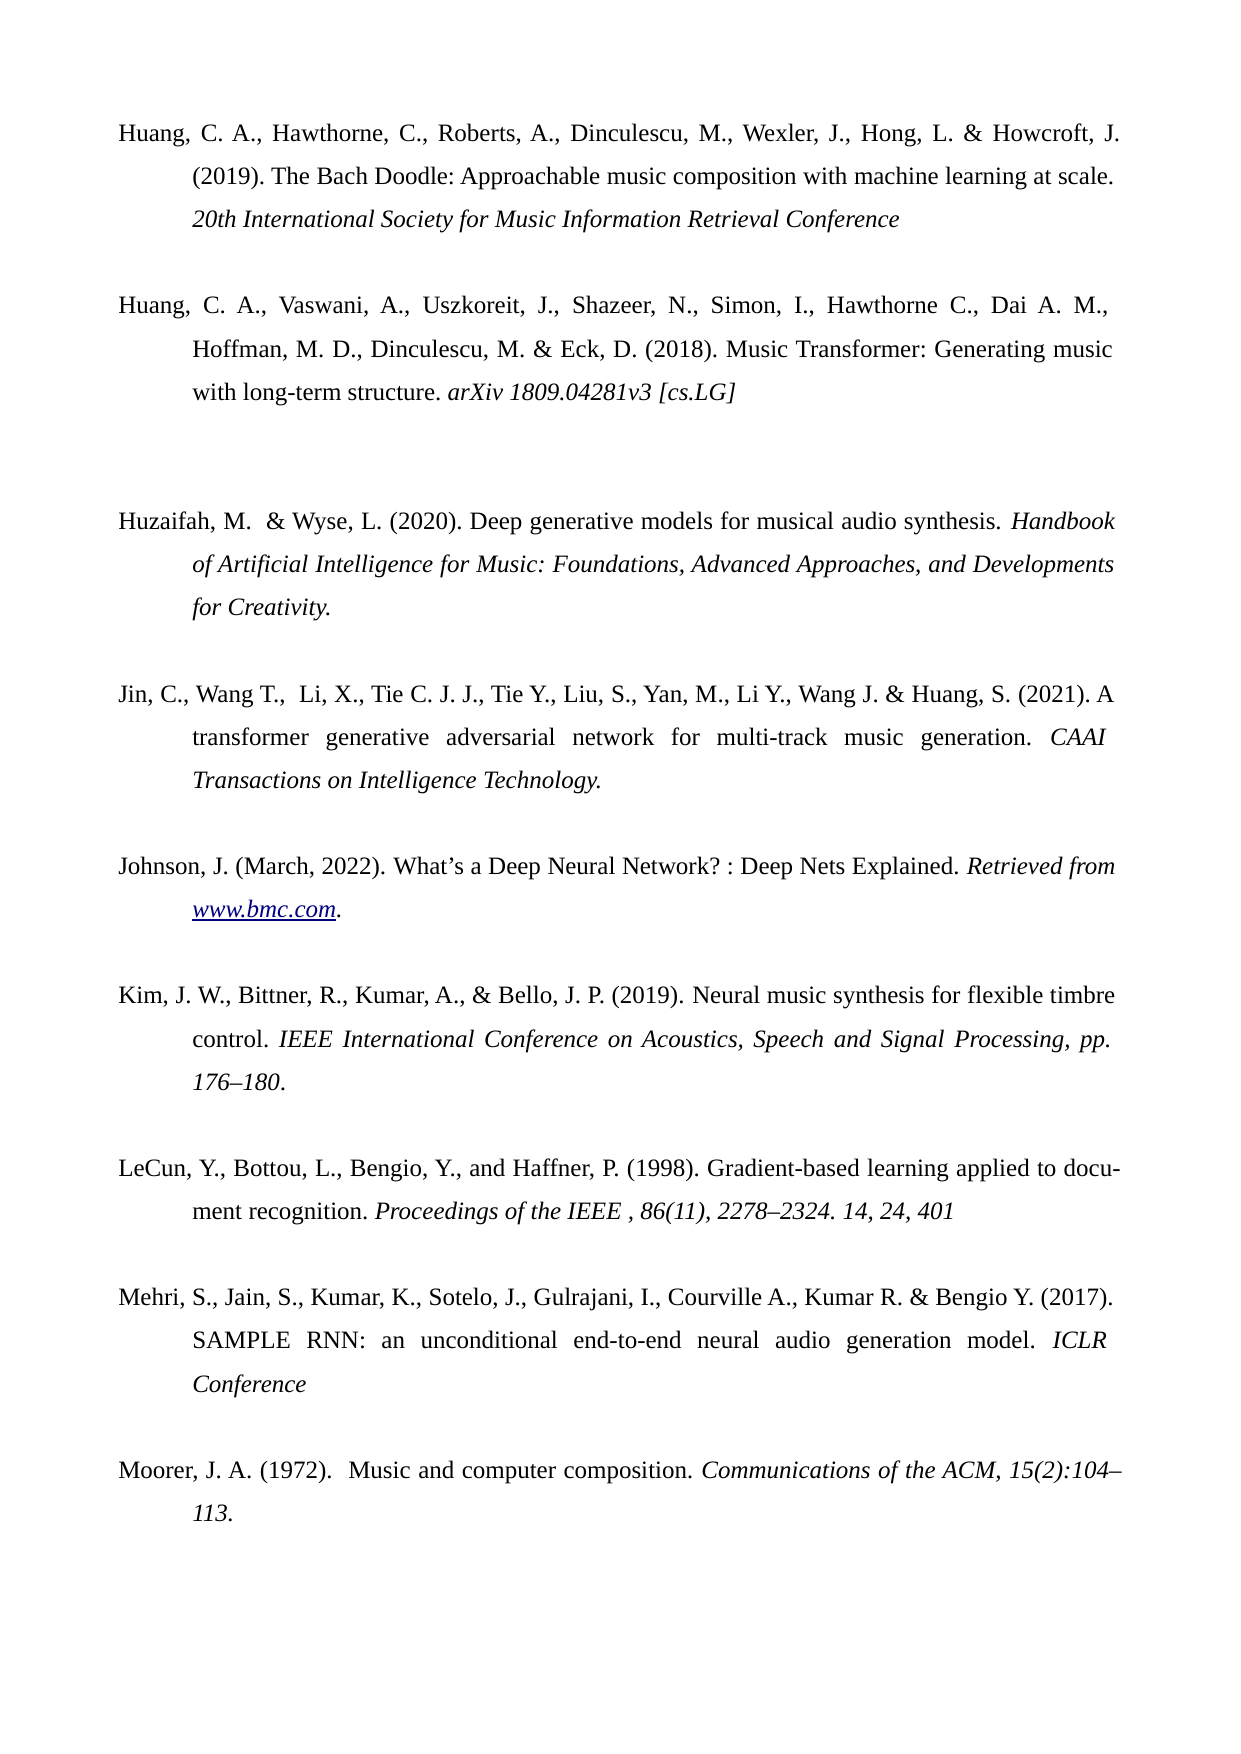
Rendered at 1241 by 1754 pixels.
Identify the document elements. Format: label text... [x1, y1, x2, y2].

text Mehri, S., Jain, S., Kumar, K., Sotelo, J., Gulrajani, I., Courville A., Kumar R. & Bengio Y. (2017). SAMPLE RNN: an unconditional end-to-end neural audio generation model. ICLR Conference [118, 1282, 1122, 1397]
text Huzaifah, M. & Wyse, L. (2020). Deep generative models for musical audio synthesis. Handbook of Artificial Intelligence for Music: Foundations, Advanced Approaches, and Developments for Creativity. [118, 506, 1122, 621]
text Moorer, J. A. (1972). Music and computer composition. Communications of the ACM, 15(2):104– 113. [118, 1455, 1122, 1527]
text Johnson, J. (March, 2022). What’s a Deep Neural Network? : Deep Nets Explained. Retrieved from www.bmc.com. [118, 851, 1122, 923]
text LeCun, Y., Bottou, L., Bengio, Y., and Haffner, P. (1998). Gradient-based learning applied to docu- ment recognition. Proceedings of the IEEE , 86(11), 2278–2324. 14, 24, 401 [118, 1153, 1122, 1225]
text Kim, J. W., Bittner, R., Kumar, A., & Bello, J. P. (2019). Neural music synthesis for flexible timbre control. IEEE International Conference on Acoustics, Speech and Signal Processing, pp. 176–180. [118, 981, 1122, 1096]
text Huang, C. A., Vaswani, A., Uszkoreit, J., Shazeer, N., Simon, I., Hawthorne C., Dai A. M., Hoffman, M. D., Dinculescu, M. & Eck, D. (2018). Music Transformer: Generating music with long-term structure. arXiv 1809.04281v3 [cs.LG] [118, 291, 1122, 406]
text Jin, C., Wang T., Li, X., Tie C. J. J., Tie Y., Liu, S., Yan, M., Li Y., Wang J. & Huang, S. (2021). A transformer generative adversarial network for multi‐track music generation. CAAI Transactions on Intelligence Technology. [118, 679, 1122, 794]
text Huang, C. A., Hawthorne, C., Roberts, A., Dinculescu, M., Wexler, J., Hong, L. & Howcroft, J. (2019). The Bach Doodle: Approachable music composition with machine learning at scale. 20th International Society for Music Information Retrieval Conference [118, 118, 1122, 233]
